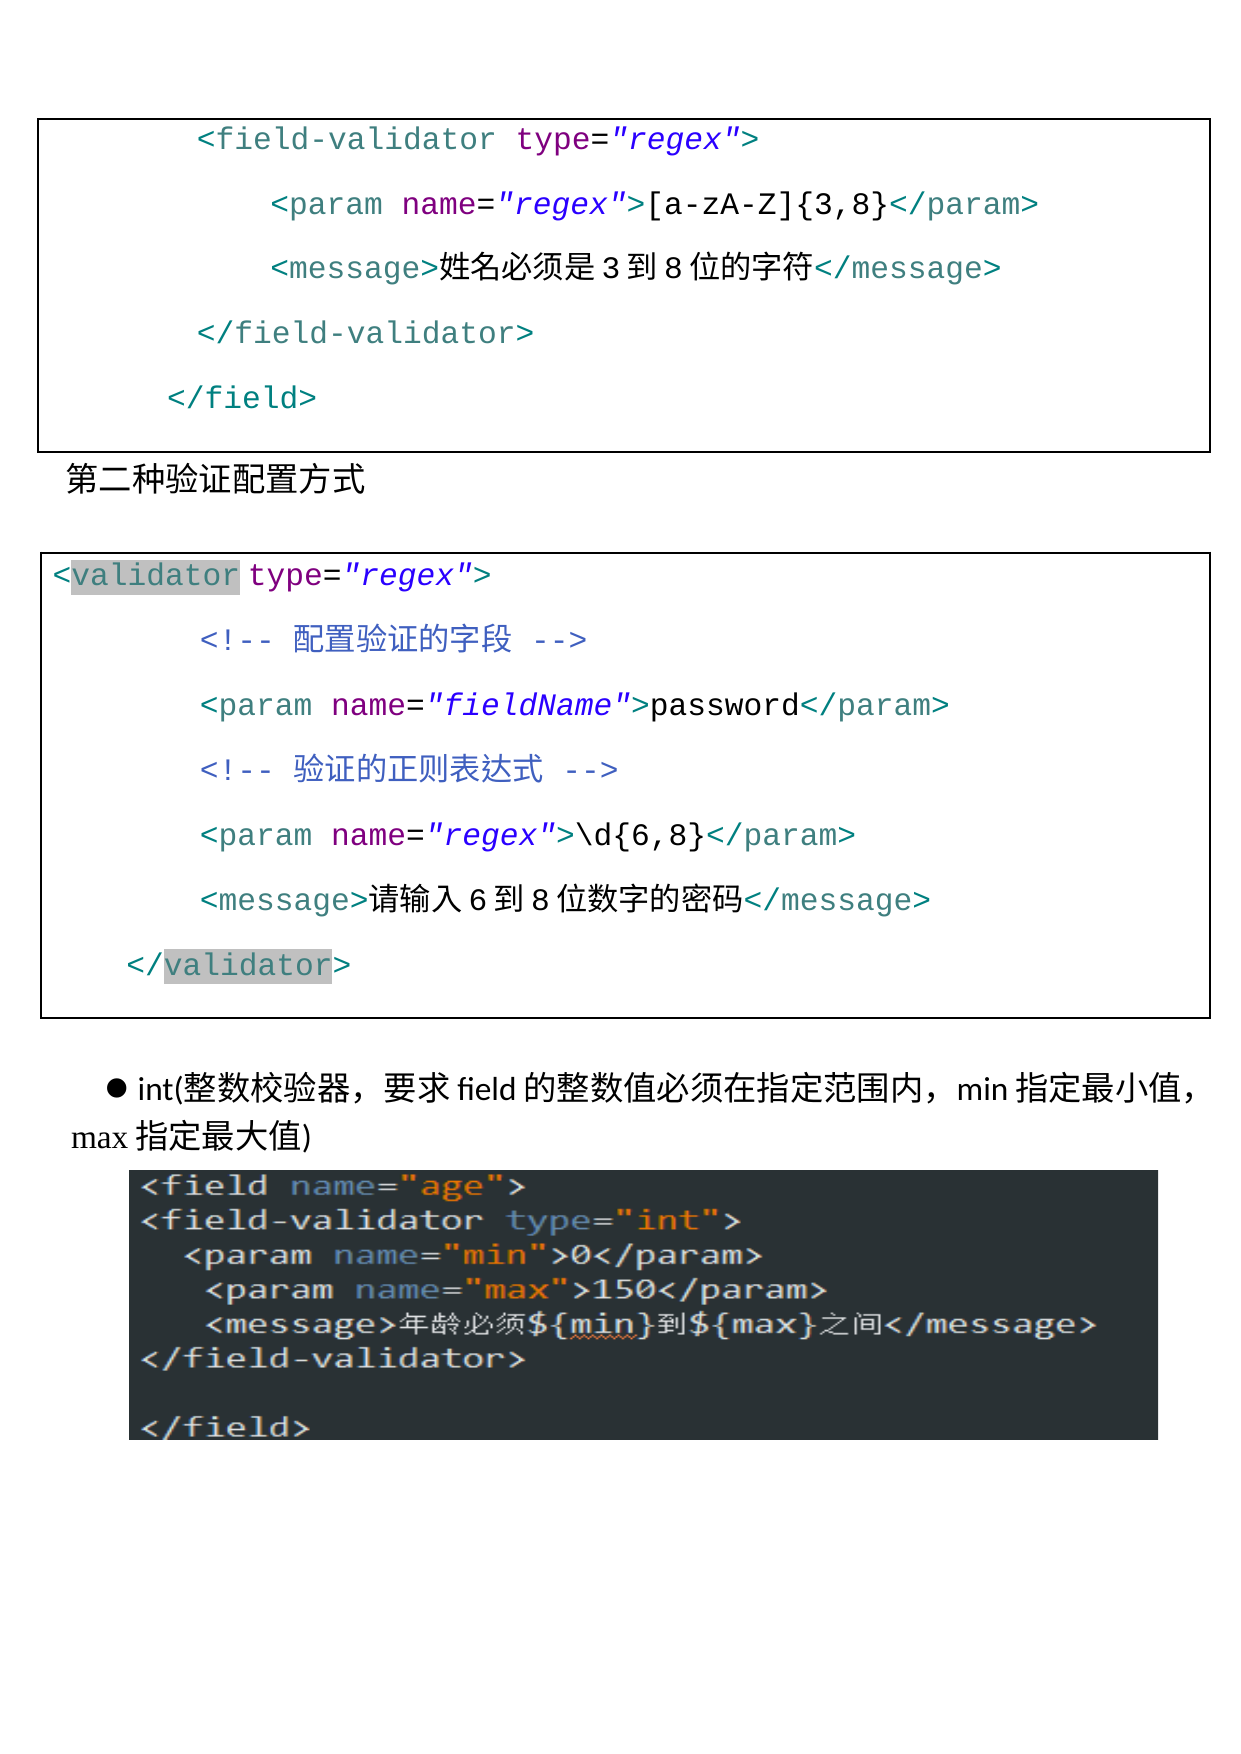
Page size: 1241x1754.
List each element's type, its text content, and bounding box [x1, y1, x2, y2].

table_header <validator type="regex"> <!-- 配置验证的字段 --> <param name="fieldName">password</param> <!-- 验证的正则表达式 --> <param name="regex">\d{6,8}</param> <message>请输入6到8位数字的密码</message> </validator> [42, 554, 1209, 1017]
text 第二种验证配置方式 [24, 453, 1240, 501]
table_header <field-validator type="regex"> <param name="regex">[a-zA-Z]{3,8}</param> <message>姓名必须是3到8位的字符</message> </field-validator> </field> [39, 120, 1209, 451]
picture [129, 1170, 1159, 1440]
text lint(整数校验器，要求field的整数值必须在指定范围内，min指定最小值， max指定最大值) [71, 1062, 1240, 1158]
